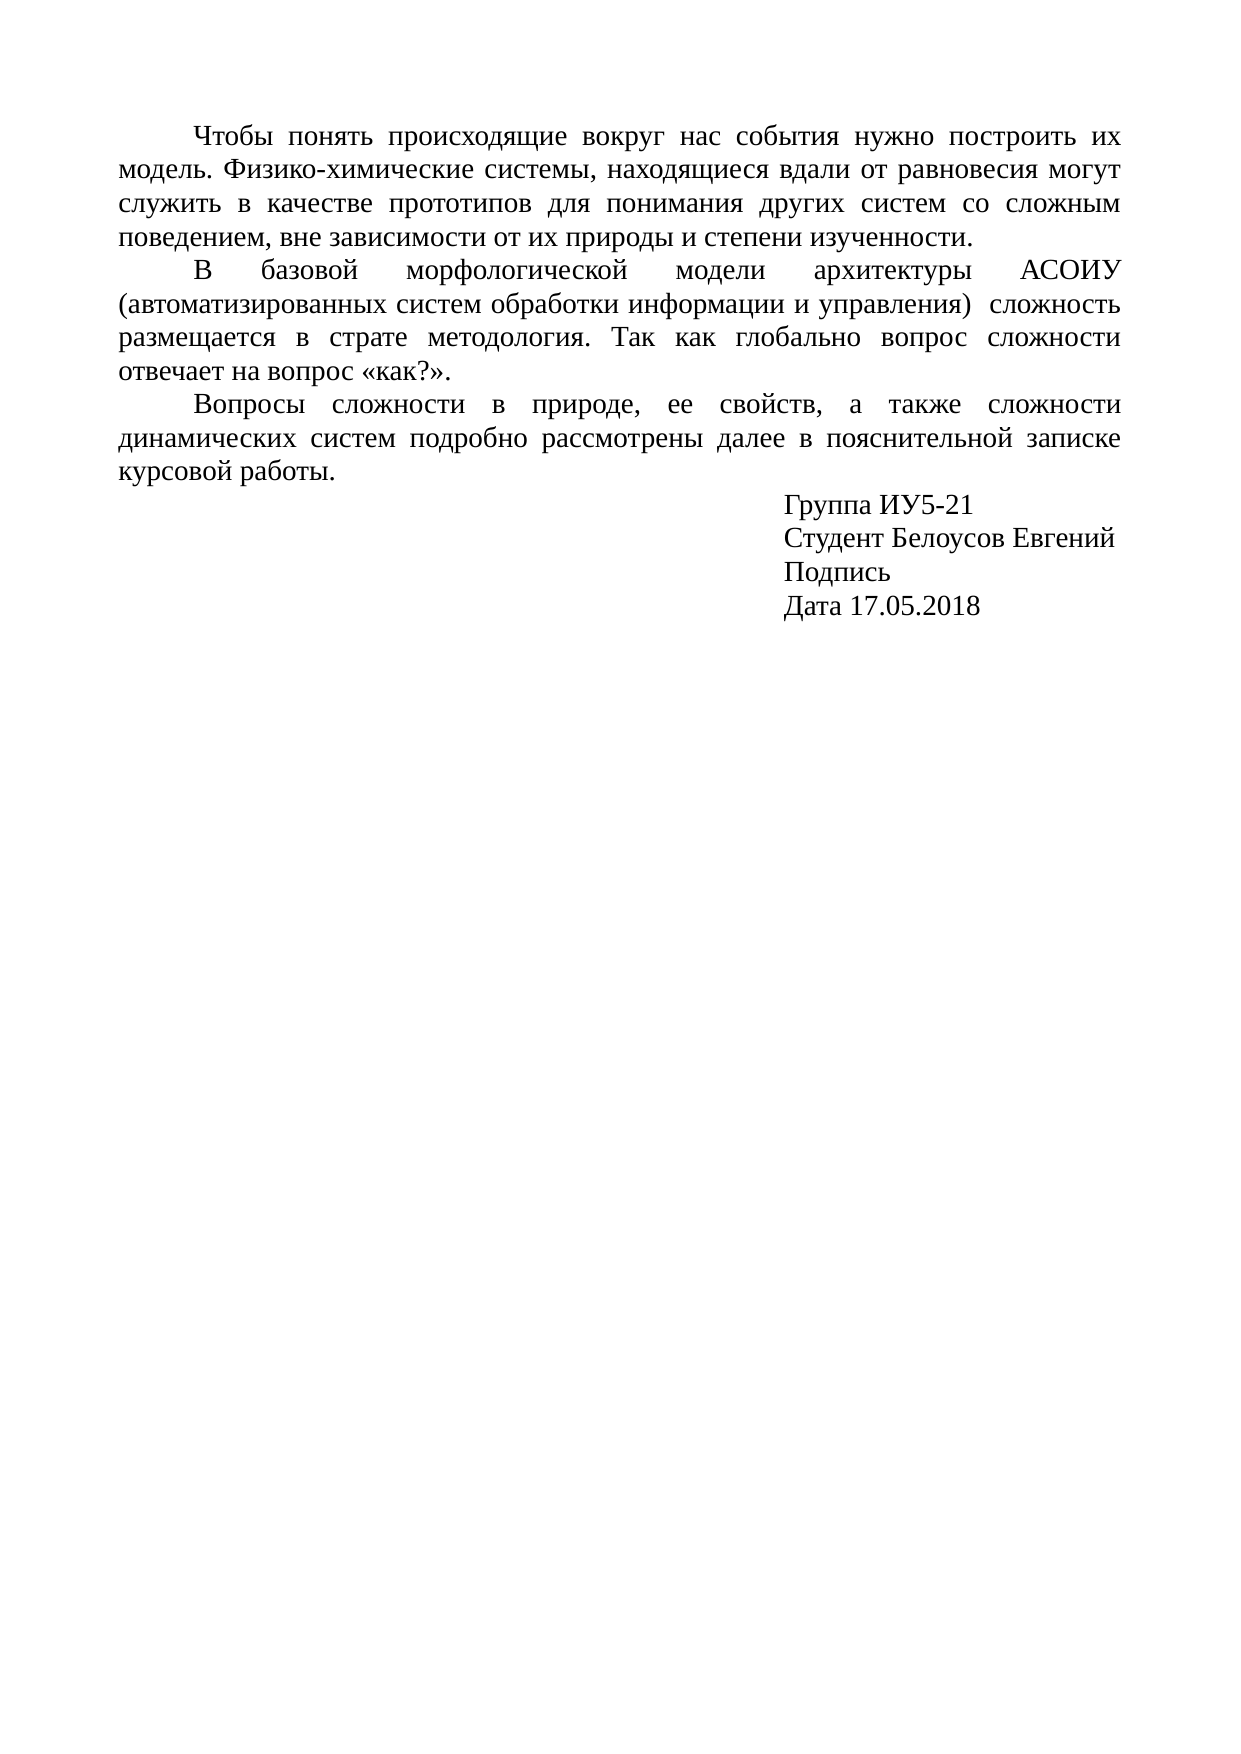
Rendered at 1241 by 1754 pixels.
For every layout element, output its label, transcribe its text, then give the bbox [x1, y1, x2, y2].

text Дата 17.05.2018 [718, 588, 1122, 621]
text Подпись [709, 554, 1122, 588]
text В базовой морфологической модели архитектуры АСОИУ (автоматизированных систем обработки информации и управления) сложность размещается в страте методология. Так как глобально вопрос сложности отвечает на вопрос «как?». [118, 252, 1122, 386]
text Студент Белоусов Евгений [709, 521, 1122, 554]
text Чтобы понять происходящие вокруг нас события нужно построить их модель. Физико-химические системы, находящиеся вдали от равновесия могут служить в качестве прототипов для понимания других систем со сложным поведением, вне зависимости от их природы и степени изученности. [118, 118, 1122, 252]
text Вопросы сложности в природе, ее свойств, а также сложности динамических систем подробно рассмотрены далее в пояснительной записке курсовой работы. [118, 386, 1122, 487]
text Группа ИУ5-21 [709, 487, 1122, 521]
